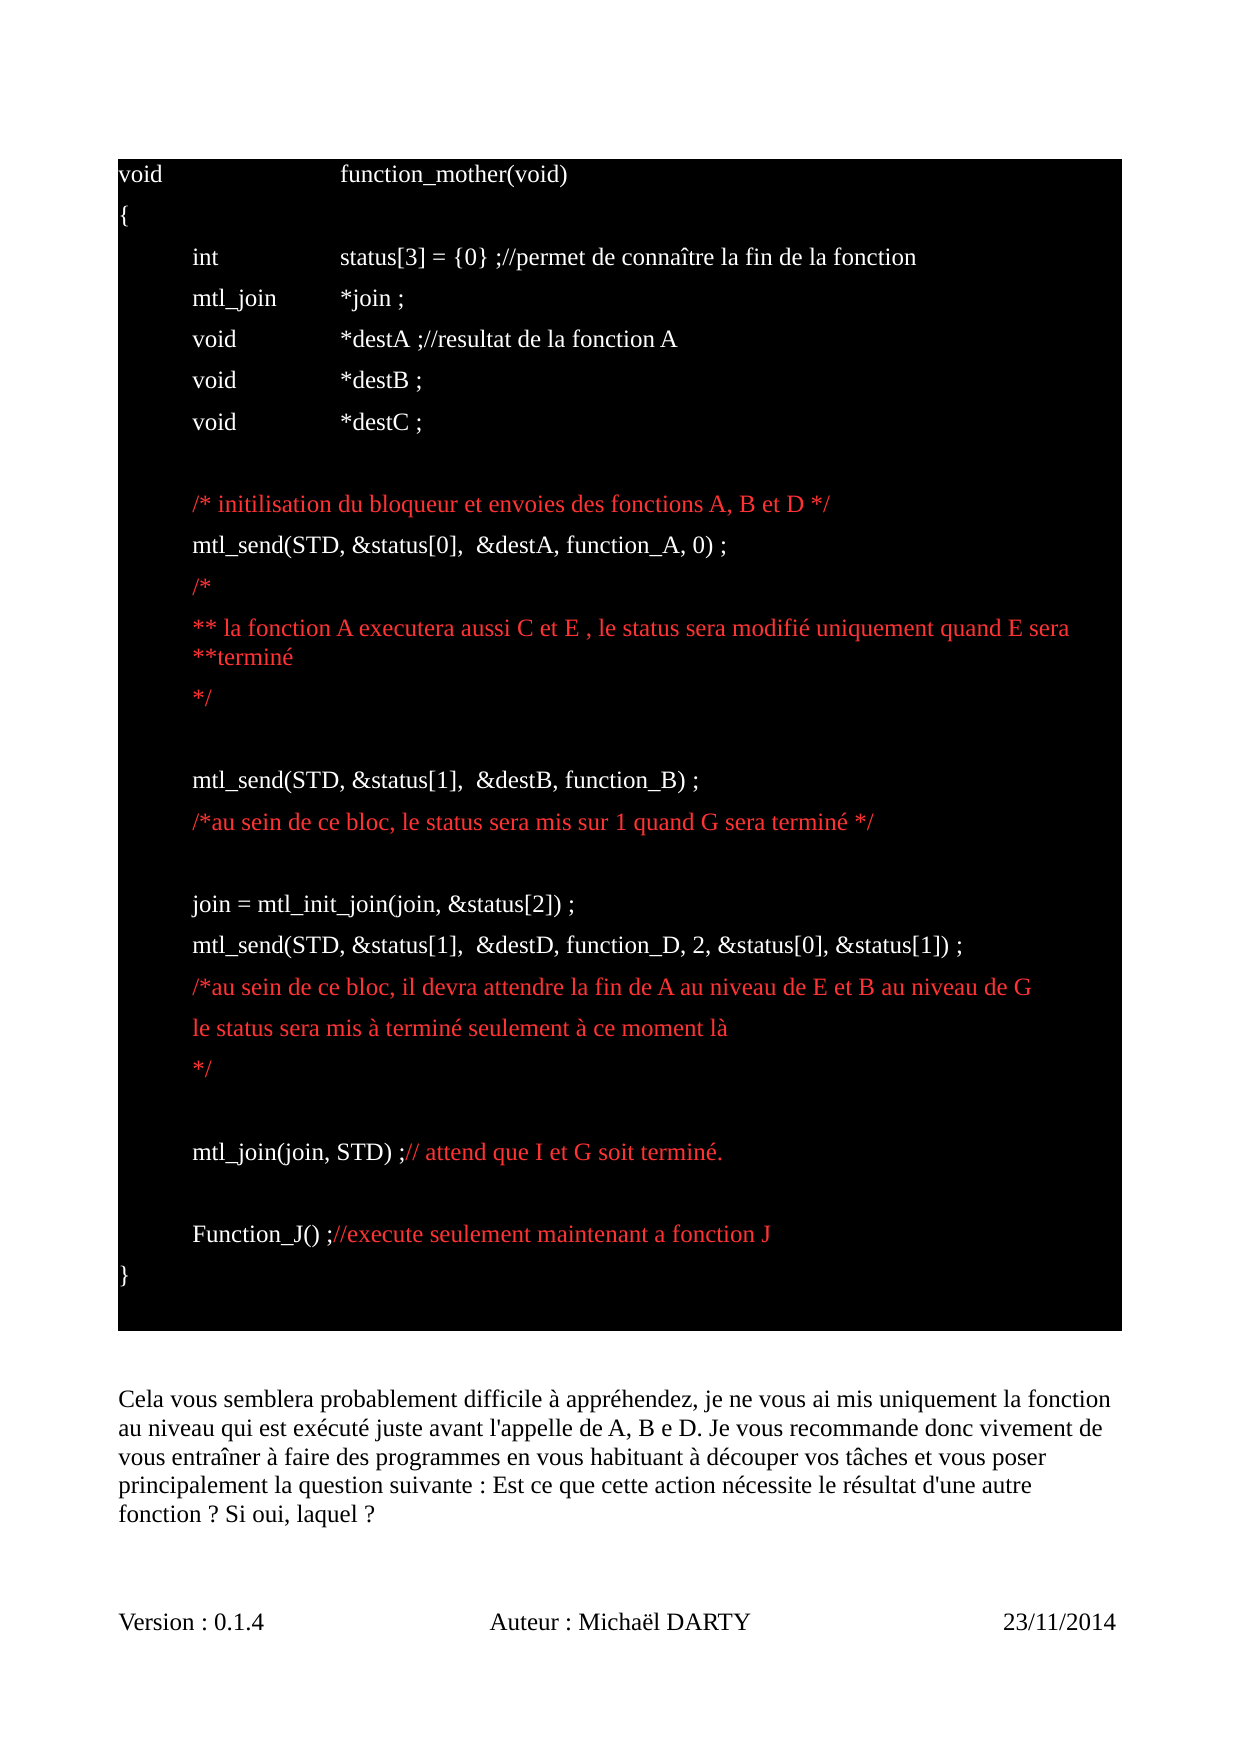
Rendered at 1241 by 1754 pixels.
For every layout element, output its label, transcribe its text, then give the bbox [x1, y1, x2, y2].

text void *destC ; [118, 407, 1122, 436]
text mtl_send(STD, &status[0], &destA, function_A, 0) ; [118, 531, 1122, 559]
text } [118, 1261, 1122, 1289]
text /* initilisation du bloqueur et envoies des fonctions A, B et D */ [118, 489, 1122, 518]
text */ [118, 1054, 1122, 1083]
text mtl_send(STD, &status[1], &destB, function_B) ; [118, 766, 1122, 794]
text join = mtl_init_join(join, &status[2]) ; [118, 889, 1122, 918]
text void *destB ; [118, 366, 1122, 394]
text mtl_join(join, STD) ;// attend que I et G soit terminé. [118, 1137, 1122, 1166]
text Function_J() ;//execute seulement maintenant a fonction J [118, 1219, 1122, 1248]
text */ [118, 683, 1122, 712]
text int status[3] = {0} ;//permet de connaître la fin de la fonction [118, 242, 1122, 271]
text { [118, 201, 1122, 229]
text /* [118, 572, 1122, 601]
text /*au sein de ce bloc, il devra attendre la fin de A au niveau de E et B au niveau de G [118, 972, 1122, 1001]
text mtl_join *join ; [118, 283, 1122, 312]
text void function_mother(void) [118, 159, 1122, 188]
text void *destA ;//resultat de la fonction A [118, 324, 1122, 353]
text /*au sein de ce bloc, le status sera mis sur 1 quand G sera terminé */ [118, 807, 1122, 836]
text Cela vous semblera probablement difficile à appréhendez, je ne vous ai mis uniquement la fonction au niveau qui est exécuté juste avant l'appelle de A, B e D. Je vous recommande donc vivement de vous entraîner à faire des programmes en vous habituant à découper vos tâches et vous poser principalement la question suivante : Est ce que cette action nécessite le résultat d'une autre fonction ? Si oui, laquel ? [118, 1384, 1122, 1528]
text ** la fonction A executera aussi C et E , le status sera modifié uniquement quand E sera **terminé [118, 613, 1122, 671]
text le status sera mis à terminé seulement à ce moment là [118, 1013, 1122, 1042]
text mtl_send(STD, &status[1], &destD, function_D, 2, &status[0], &status[1]) ; [118, 931, 1122, 959]
